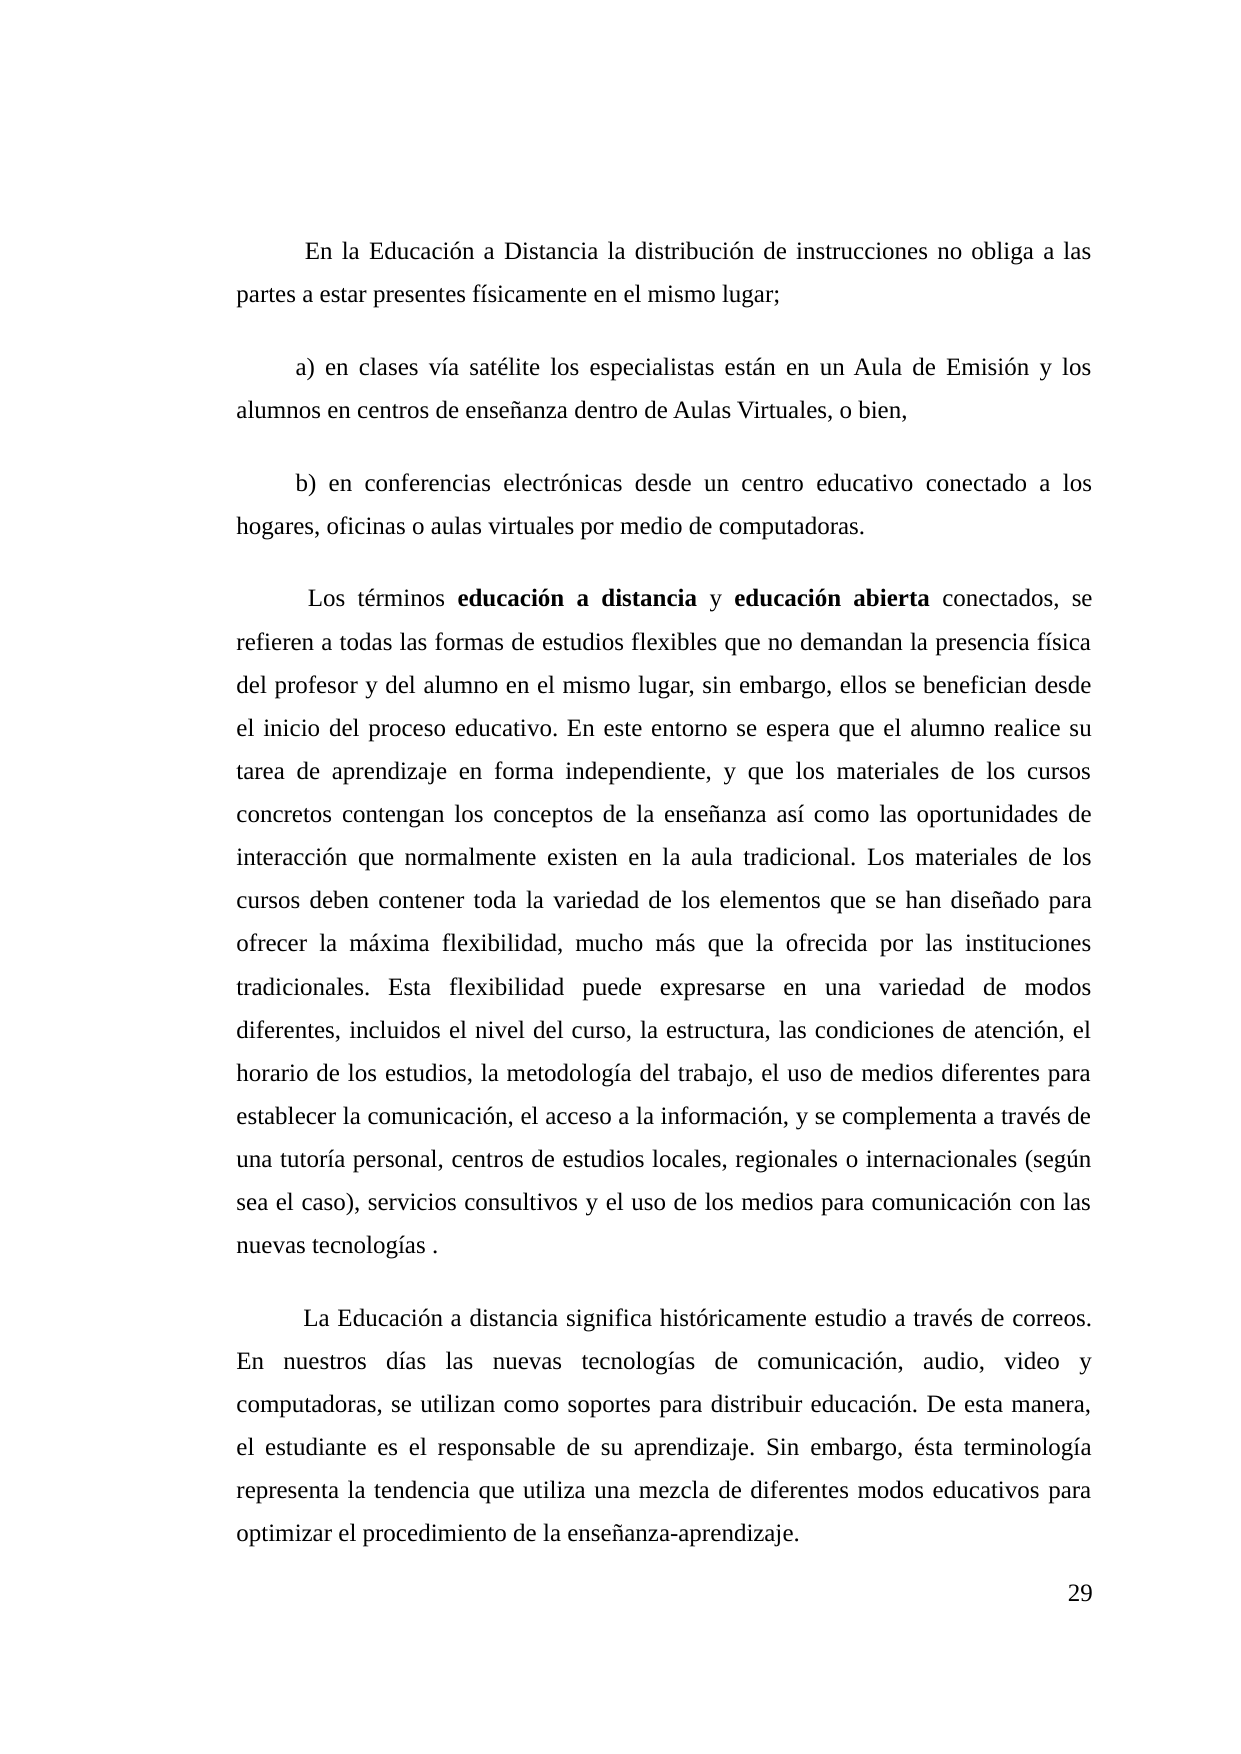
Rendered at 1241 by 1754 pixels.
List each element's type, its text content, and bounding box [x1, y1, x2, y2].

text a) en clases vía satélite los especialistas están en un Aula de Emisión y los alumnos en centros de enseñanza dentro de Aulas Virtuales, o bien, [236, 352, 1093, 424]
text La Educación a distancia significa históricamente estudio a través de correos. En nuestros días las nuevas tecnologías de comunicación, audio, video y computadoras, se utilizan como soportes para distribuir educación. De esta manera, el estudiante es el responsable de su aprendizaje. Sin embargo, ésta terminología representa la tendencia que utiliza una mezcla de diferentes modos educativos para optimizar el procedimiento de la enseñanza-aprendizaje. [236, 1303, 1093, 1547]
text Los términos educación a distancia y educación abierta conectados, se refieren a todas las formas de estudios flexibles que no demandan la presencia física del profesor y del alumno en el mismo lugar, sin embargo, ellos se benefician desde el inicio del proceso educativo. En este entorno se espera que el alumno realice su tarea de aprendizaje en forma independiente, y que los materiales de los cursos concretos contengan los conceptos de la enseñanza así como las oportunidades de interacción que normalmente existen en la aula tradicional. Los materiales de los cursos deben contener toda la variedad de los elementos que se han diseñado para ofrecer la máxima flexibilidad, mucho más que la ofrecida por las instituciones tradicionales. Esta flexibilidad puede expresarse en una variedad de modos diferentes, incluidos el nivel del curso, la estructura, las condiciones de atención, el horario de los estudios, la metodología del trabajo, el uso de medios diferentes para establecer la comunicación, el acceso a la información, y se complementa a través de una tutoría personal, centros de estudios locales, regionales o internacionales (según sea el caso), servicios consultivos y el uso de los medios para comunicación con las nuevas tecnologías . [236, 583, 1093, 1259]
text b) en conferencias electrónicas desde un centro educativo conectado a los hogares, oficinas o aulas virtuales por medio de computadoras. [236, 468, 1093, 539]
text En la Educación a Distancia la distribución de instrucciones no obliga a las partes a estar presentes físicamente en el mismo lugar; [236, 236, 1093, 308]
